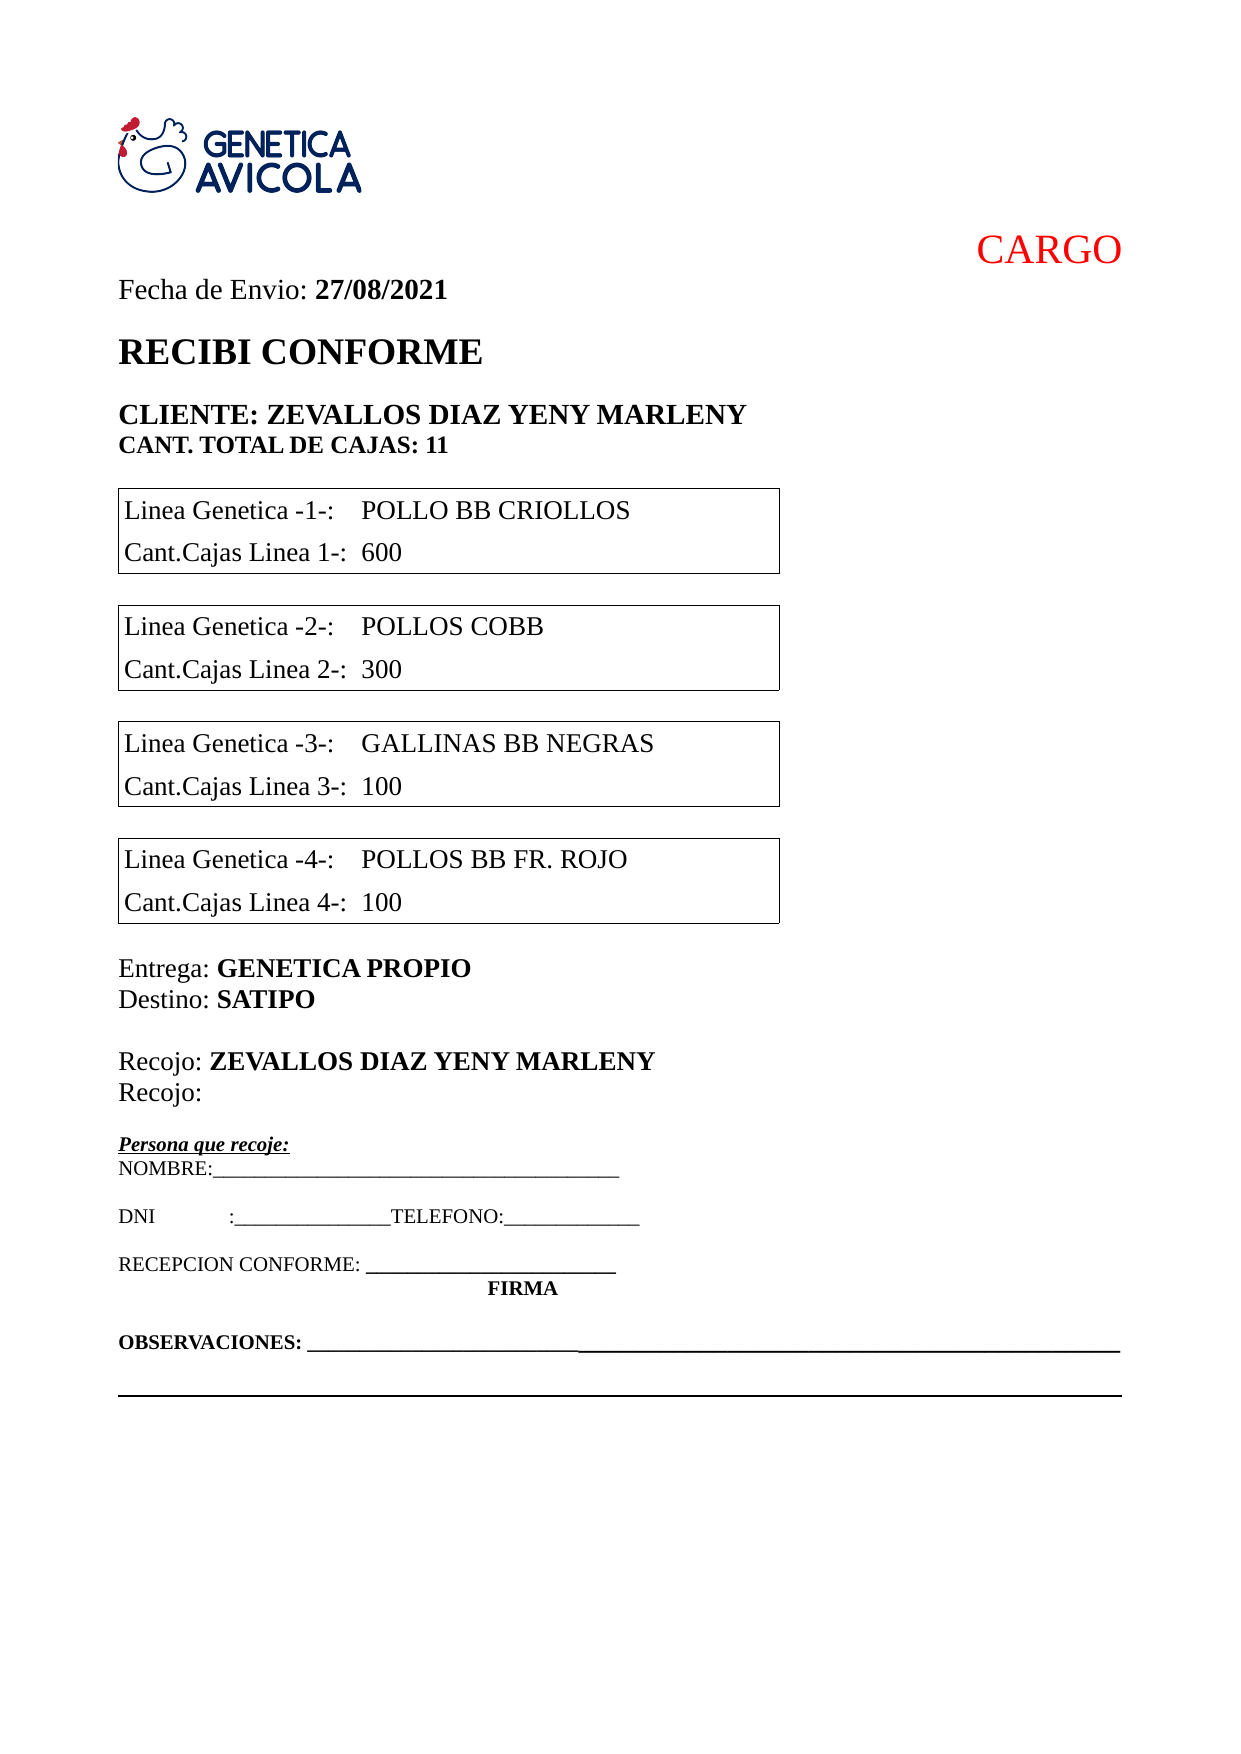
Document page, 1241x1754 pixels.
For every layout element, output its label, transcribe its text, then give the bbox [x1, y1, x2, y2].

table_cell [118, 574, 356, 604]
text NOMBRE:_______________________________________ [118, 1156, 1122, 1180]
table_cell [356, 807, 779, 838]
table_cell 100 [356, 764, 779, 806]
table_cell Linea Genetica -4-: [119, 839, 356, 880]
picture [117, 117, 362, 193]
table_cell Cant.Cajas Linea 1-: [119, 531, 356, 573]
text CANT. TOTAL DE CAJAS: 11 [118, 431, 1122, 459]
table_cell POLLOS COBB [356, 606, 779, 647]
text CLIENTE: ZEVALLOS DIAZ YENY MARLENY [118, 397, 1122, 431]
table_cell 300 [356, 647, 779, 690]
table_cell Linea Genetica -3-: [119, 722, 356, 764]
table_header Linea Genetica -1-: [119, 489, 356, 531]
text Fecha de Envio: 27/08/2021 [118, 272, 1122, 306]
table_cell Cant.Cajas Linea 2-: [119, 647, 356, 690]
table_cell Linea Genetica -2-: [119, 606, 356, 647]
text Recojo: [118, 1076, 1122, 1108]
text Recojo: ZEVALLOS DIAZ YENY MARLENY [118, 1045, 1122, 1076]
text Persona que recoje: [118, 1132, 1122, 1156]
text RECEPCION CONFORME: ________________________ [118, 1252, 1122, 1276]
table_cell [118, 691, 356, 721]
text Destino: SATIPO [118, 983, 1122, 1014]
text DNI :_______________TELEFONO:_____________ [118, 1204, 1122, 1228]
table_cell 600 [356, 531, 779, 573]
text RECIBI CONFORME [118, 330, 1122, 373]
table_cell Cant.Cajas Linea 4-: [119, 880, 356, 923]
table_cell [356, 574, 779, 604]
table_cell POLLOS BB FR. ROJO [356, 839, 779, 880]
table_cell [118, 807, 356, 838]
table_header POLLO BB CRIOLLOS [356, 489, 779, 531]
text FIRMA [118, 1276, 1122, 1300]
table_cell GALLINAS BB NEGRAS [356, 722, 779, 764]
text Entrega: GENETICA PROPIO [118, 952, 1122, 983]
text CARGO [118, 224, 1122, 272]
table_cell 100 [356, 880, 779, 923]
text OBSERVACIONES: __________________________________________________________________ [118, 1324, 1122, 1355]
table_cell [356, 691, 779, 721]
table_cell Cant.Cajas Linea 3-: [119, 764, 356, 806]
